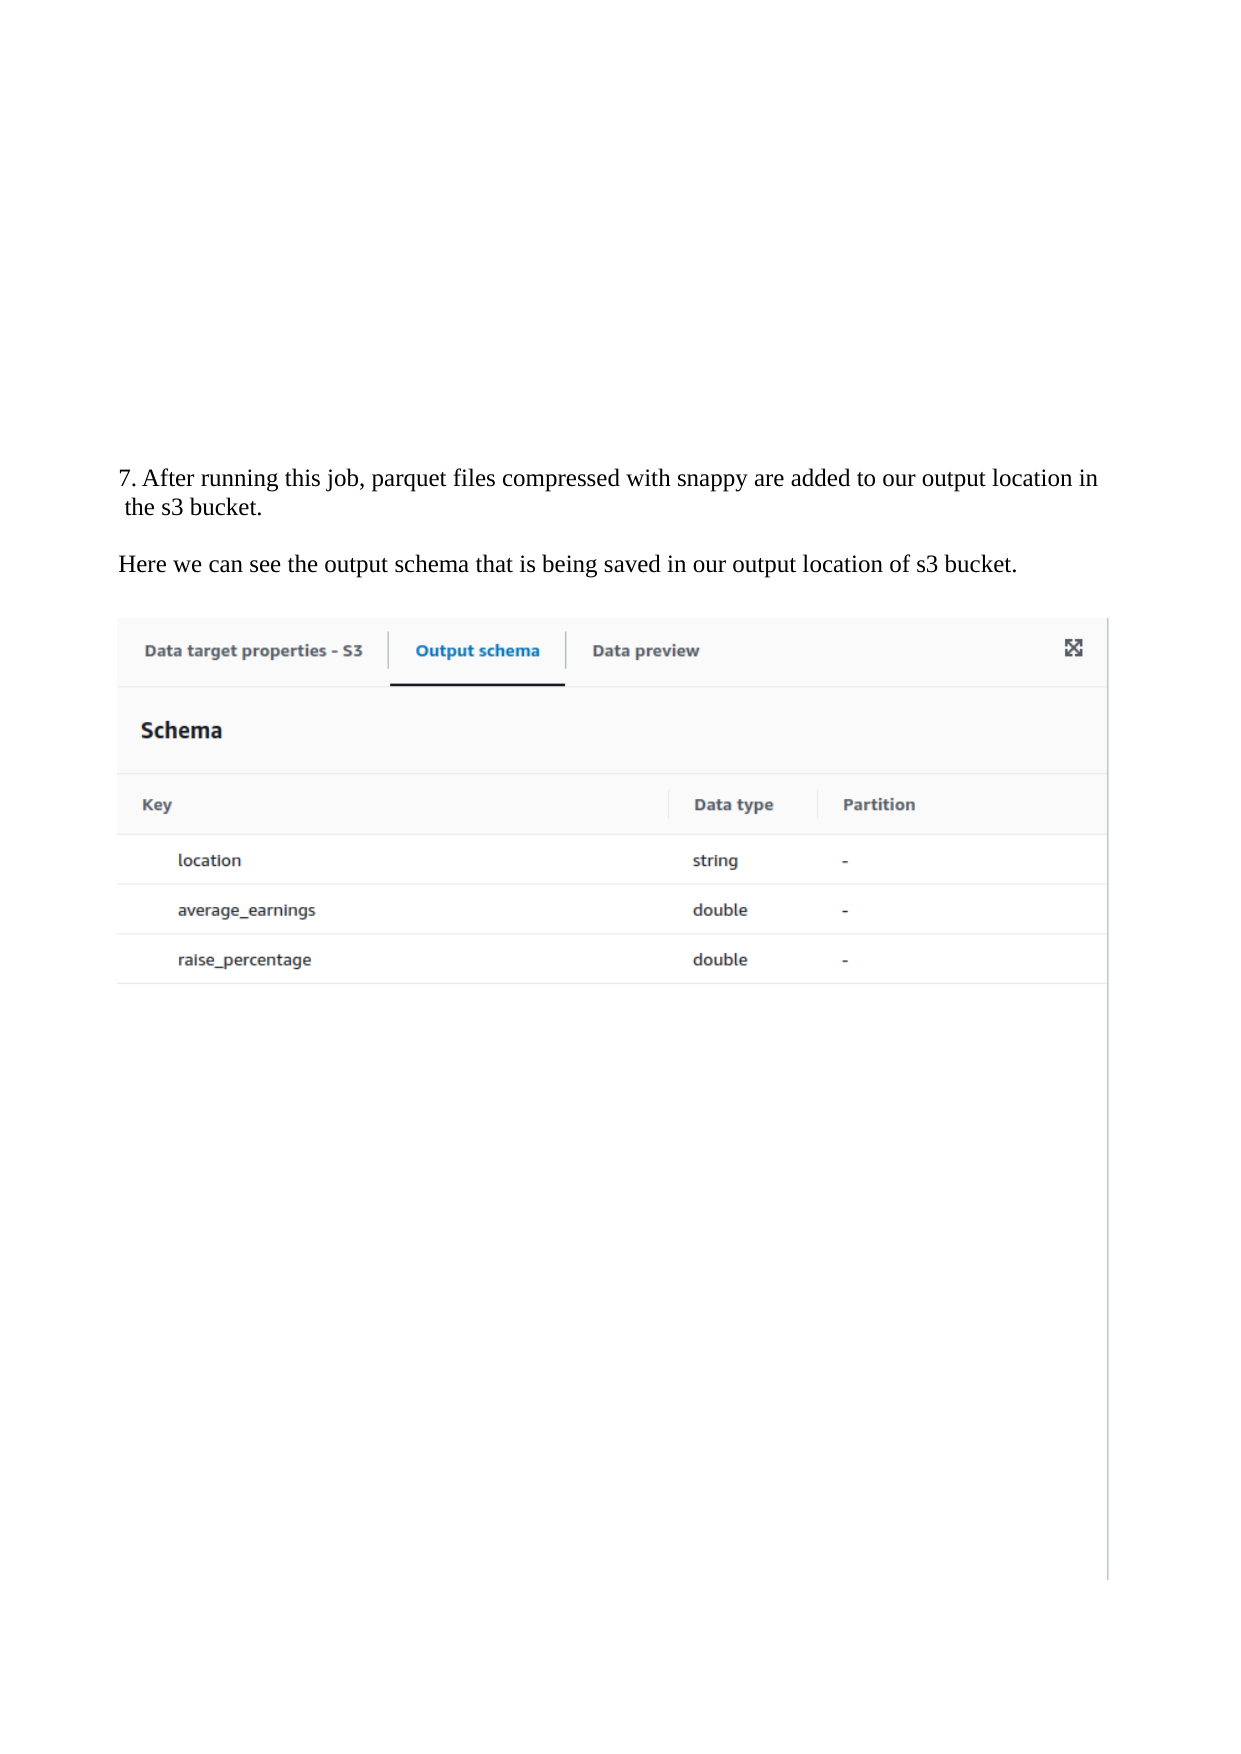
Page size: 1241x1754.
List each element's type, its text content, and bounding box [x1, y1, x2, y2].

text Here we can see the output schema that is being saved in our output location of s3 bucket. [118, 549, 1122, 578]
text the s3 bucket. [118, 492, 1122, 521]
text 7. After running this job, parquet files compressed with snappy are added to our output location in [118, 463, 1122, 492]
picture [116, 618, 1121, 1580]
